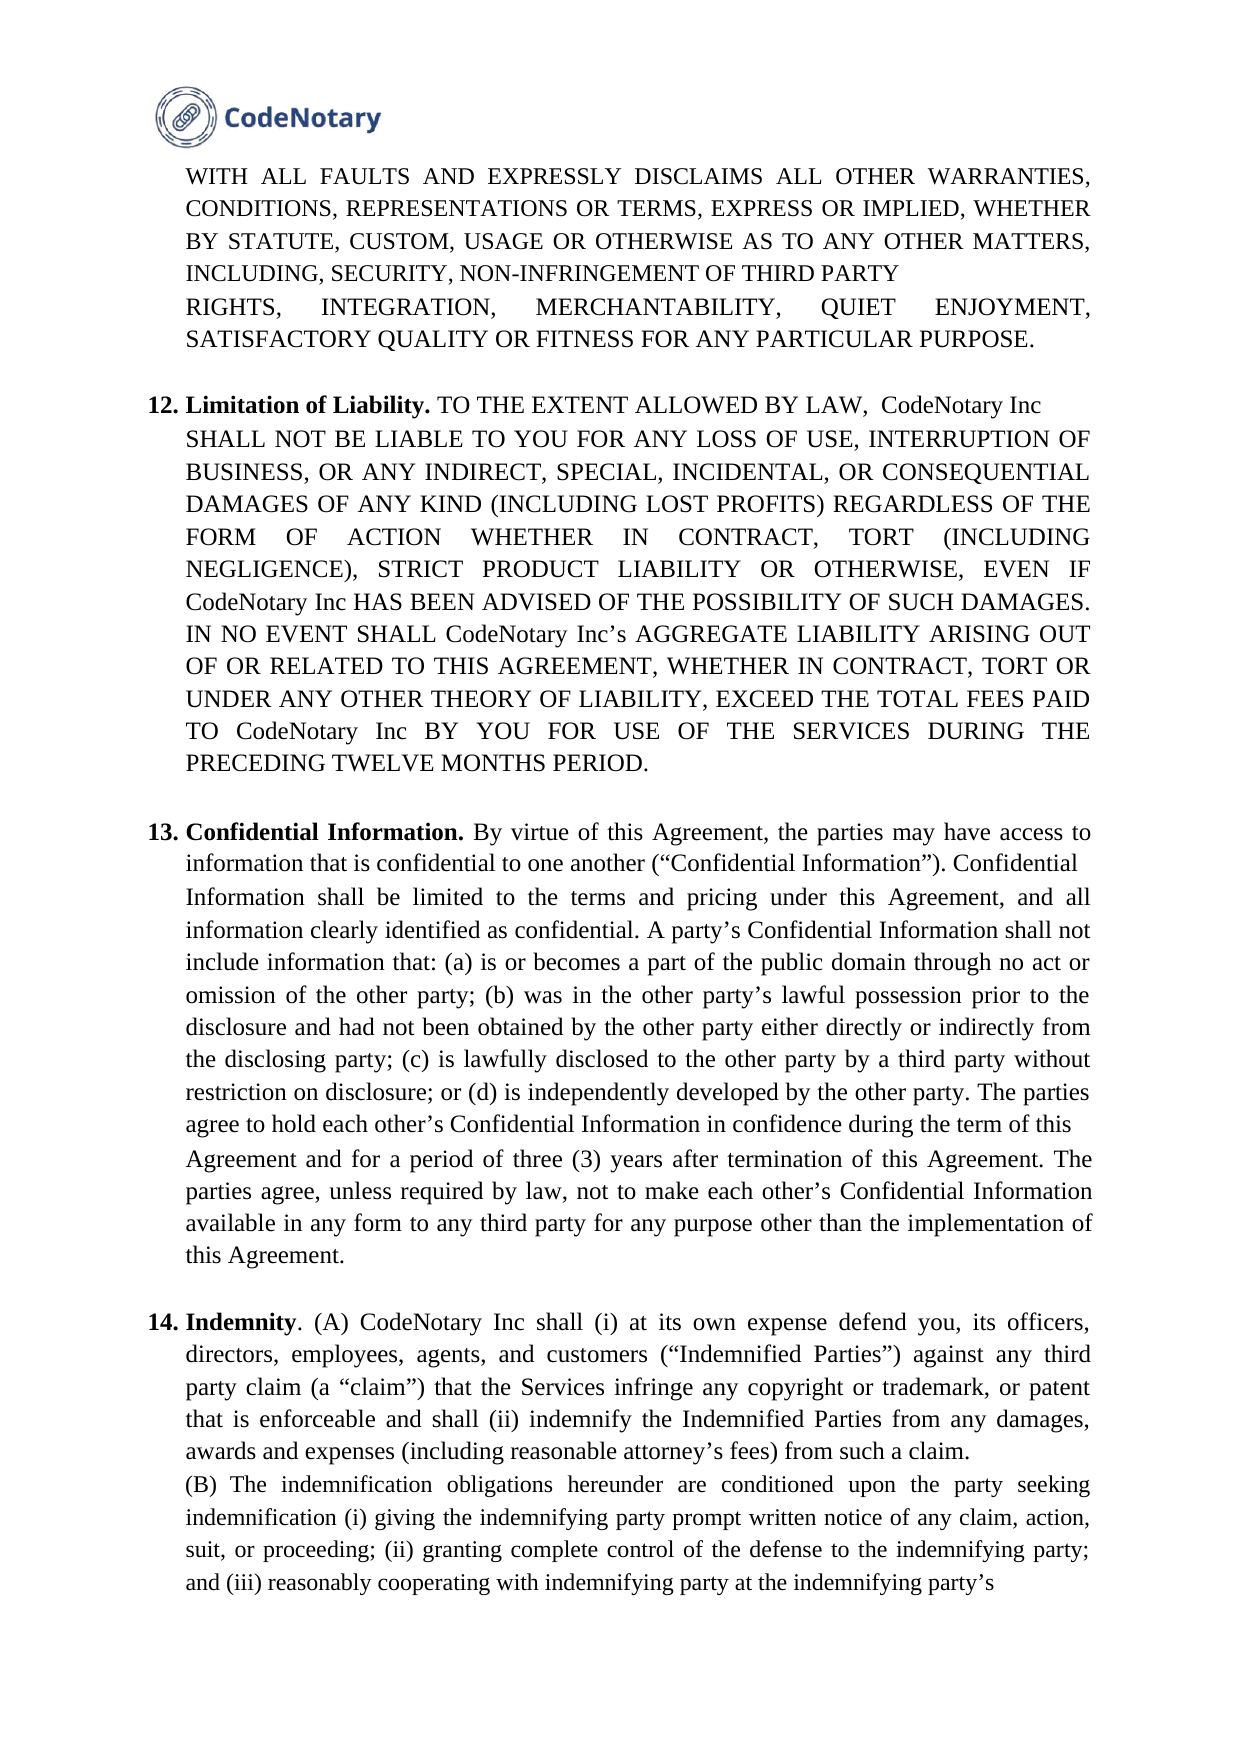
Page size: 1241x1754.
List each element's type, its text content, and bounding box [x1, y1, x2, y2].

picture [147, 73, 389, 161]
list The indemnification obligations hereunder are conditioned upon the party seeking indemnification (i) giving the indemnifying party prompt written notice of any claim, action, suit, or proceeding; (ii) granting complete control of the defense to the indemnifying party; and (iii) reasonably cooperating with indemnifying party at the indemnifying party’s [185, 1470, 1092, 1595]
list Indemnity. (A) CodeNotary Inc shall (i) at its own expense defend you, its officers, directors, employees, agents, and customers (“Indemnified Parties”) against any third party claim (a “claim”) that the Services infringe any copyright or trademark, or patent that is enforceable and shall (ii) indemnify the Indemnified Parties from any damages, awards and expenses (including reasonable attorney’s fees) from such a claim. [147, 1307, 1092, 1465]
text SHALL NOT BE LIABLE TO YOU FOR ANY LOSS OF USE, INTERRUPTION OF BUSINESS, OR ANY INDIRECT, SPECIAL, INCIDENTAL, OR CONSEQUENTIAL DAMAGES OF ANY KIND (INCLUDING LOST PROFITS) REGARDLESS OF THE FORM OF ACTION WHETHER IN CONTRACT, TORT (INCLUDING NEGLIGENCE), STRICT PRODUCT LIABILITY OR OTHERWISE, EVEN IF CodeNotary Inc HAS BEEN ADVISED OF THE POSSIBILITY OF SUCH DAMAGES. IN NO EVENT SHALL CodeNotary Inc’s AGGREGATE LIABILITY ARISING OUT OF OR RELATED TO THIS AGREEMENT, WHETHER IN CONTRACT, TORT OR UNDER ANY OTHER THEORY OF LIABILITY, EXCEED THE TOTAL FEES PAID TO CodeNotary Inc BY YOU FOR USE OF THE SERVICES DURING THE PRECEDING TWELVE MONTHS PERIOD. [185, 424, 1092, 777]
text Information shall be limited to the terms and pricing under this Agreement, and all information clearly identified as confidential. A party’s Confidential Information shall not include information that: (a) is or becomes a part of the public domain through no act or omission of the other party; (b) was in the other party’s lawful possession prior to the disclosure and had not been obtained by the other party either directly or indirectly from the disclosing party; (c) is lawfully disclosed to the other party by a third party without restriction on disclosure; or (d) is independently developed by the other party. The parties agree to hold each other’s Confidential Information in confidence during the term of this [185, 882, 1092, 1138]
text WITH ALL FAULTS AND EXPRESSLY DISCLAIMS ALL OTHER WARRANTIES, CONDITIONS, REPRESENTATIONS OR TERMS, EXPRESS OR IMPLIED, WHETHER BY STATUTE, CUSTOM, USAGE OR OTHERWISE AS TO ANY OTHER MATTERS, INCLUDING, SECURITY, NON-INFRINGEMENT OF THIRD PARTY [185, 162, 1092, 287]
text RIGHTS, INTEGRATION, MERCHANTABILITY, QUIET ENJOYMENT, SATISFACTORY QUALITY OR FITNESS FOR ANY PARTICULAR PURPOSE. [185, 292, 1092, 353]
list Limitation of Liability. TO THE EXTENT ALLOWED BY LAW, CodeNotary Inc [147, 390, 1094, 419]
list Confidential Information. By virtue of this Agreement, the parties may have access to information that is confidential to one another (“Confidential Information”). Confidential [147, 817, 1092, 877]
text Agreement and for a period of three (3) years after termination of this Agreement. The parties agree, unless required by law, not to make each other’s Confidential Information available in any form to any third party for any purpose other than the implementation of this Agreement. [185, 1144, 1094, 1269]
